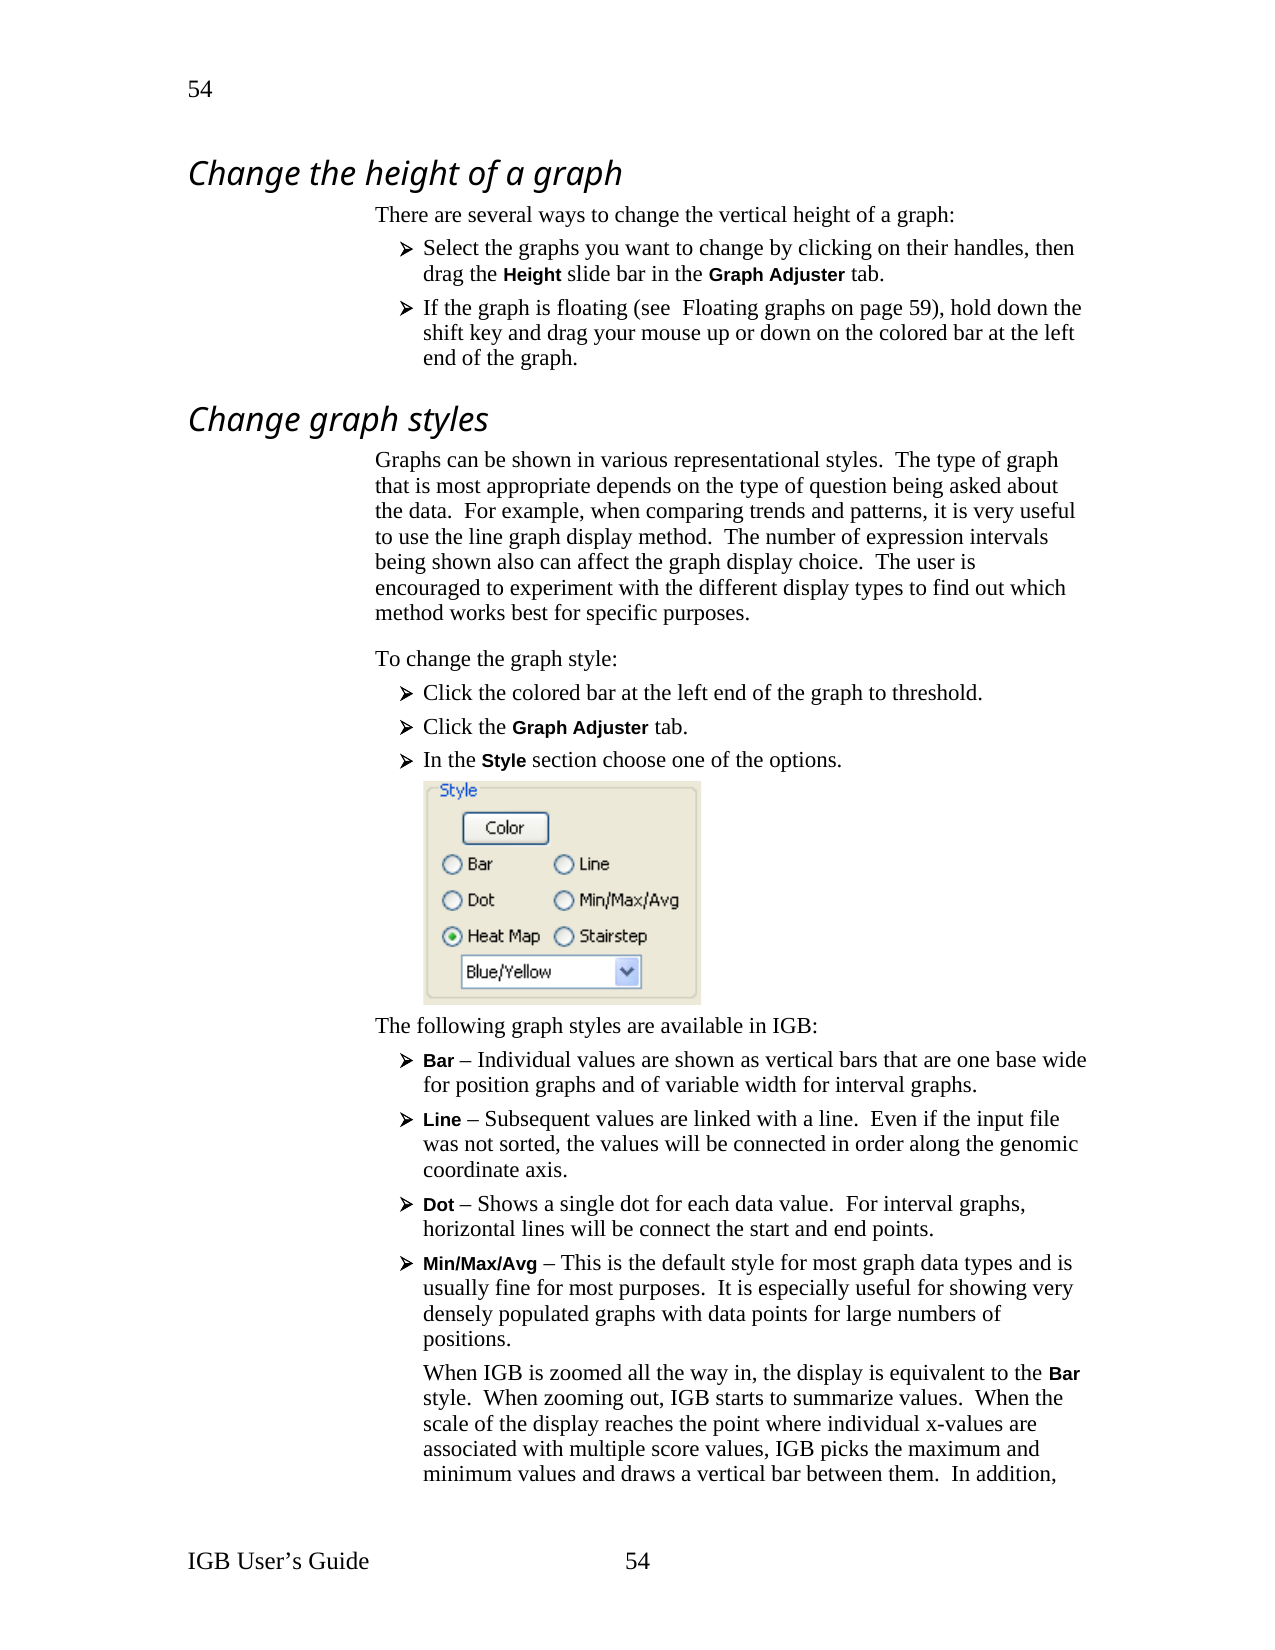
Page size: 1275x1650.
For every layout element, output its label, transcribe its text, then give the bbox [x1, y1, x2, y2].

list If the graph is floating (see Floating graphs on page 59), hold down the shift key and drag your mouse up or down on the colored bar at the left end of the graph. [399, 294, 1087, 371]
list Bar – Individual values are shown as vertical bars that are one base wide for position graphs and of variable width for interval graphs. [399, 1047, 1087, 1098]
text The following graph styles are available in IGB: [375, 1013, 1087, 1038]
picture [422, 781, 702, 1005]
subtitle Change graph styles [187, 396, 1087, 441]
list Click the Graph Adjuster tab. [399, 714, 1087, 739]
list Line – Subsequent values are linked with a line. Even if the input file was not sorted, the values will be connected in order along the genomic coordinate axis. [399, 1106, 1087, 1182]
text There are several ways to change the vertical height of a graph: [375, 202, 1087, 227]
text To change the graph style: [375, 646, 1087, 672]
list Select the graphs you want to change by clicking on their handles, then drag the Height slide bar in the Graph Adjuster tab. [399, 235, 1087, 286]
list Click the colored bar at the left end of the graph to threshold. [399, 680, 1087, 705]
text Graphs can be shown in various representational styles. The type of graph that is most appropriate depends on the type of question being asked about the data. For example, when comparing trends and patterns, it is very useful to use the line graph display method. The number of expression intervals being shown also can affect the graph display choice. The user is encouraged to experiment with the different display types to find out which method works best for specific purposes. [375, 447, 1087, 625]
subtitle Change the height of a graph [187, 150, 1087, 195]
list Dot – Shows a single dot for each data value. For interval graphs, horizontal lines will be connect the start and end points. [399, 1191, 1087, 1241]
list In the Style section choose one of the options. [399, 747, 1087, 773]
list Min/Max/Avg – This is the default style for most graph data types and is usually fine for most purposes. It is especially useful for showing very densely populated graphs with data points for large numbers of positions. [399, 1250, 1087, 1351]
list When IGB is zoomed all the way in, the display is equivalent to the Bar style. When zooming out, IGB starts to summarize values. When the scale of the display reaches the point where individual x-values are associated with multiple score values, IGB picks the maximum and minimum values and draws a vertical bar between them. In addition, [399, 1360, 1087, 1487]
